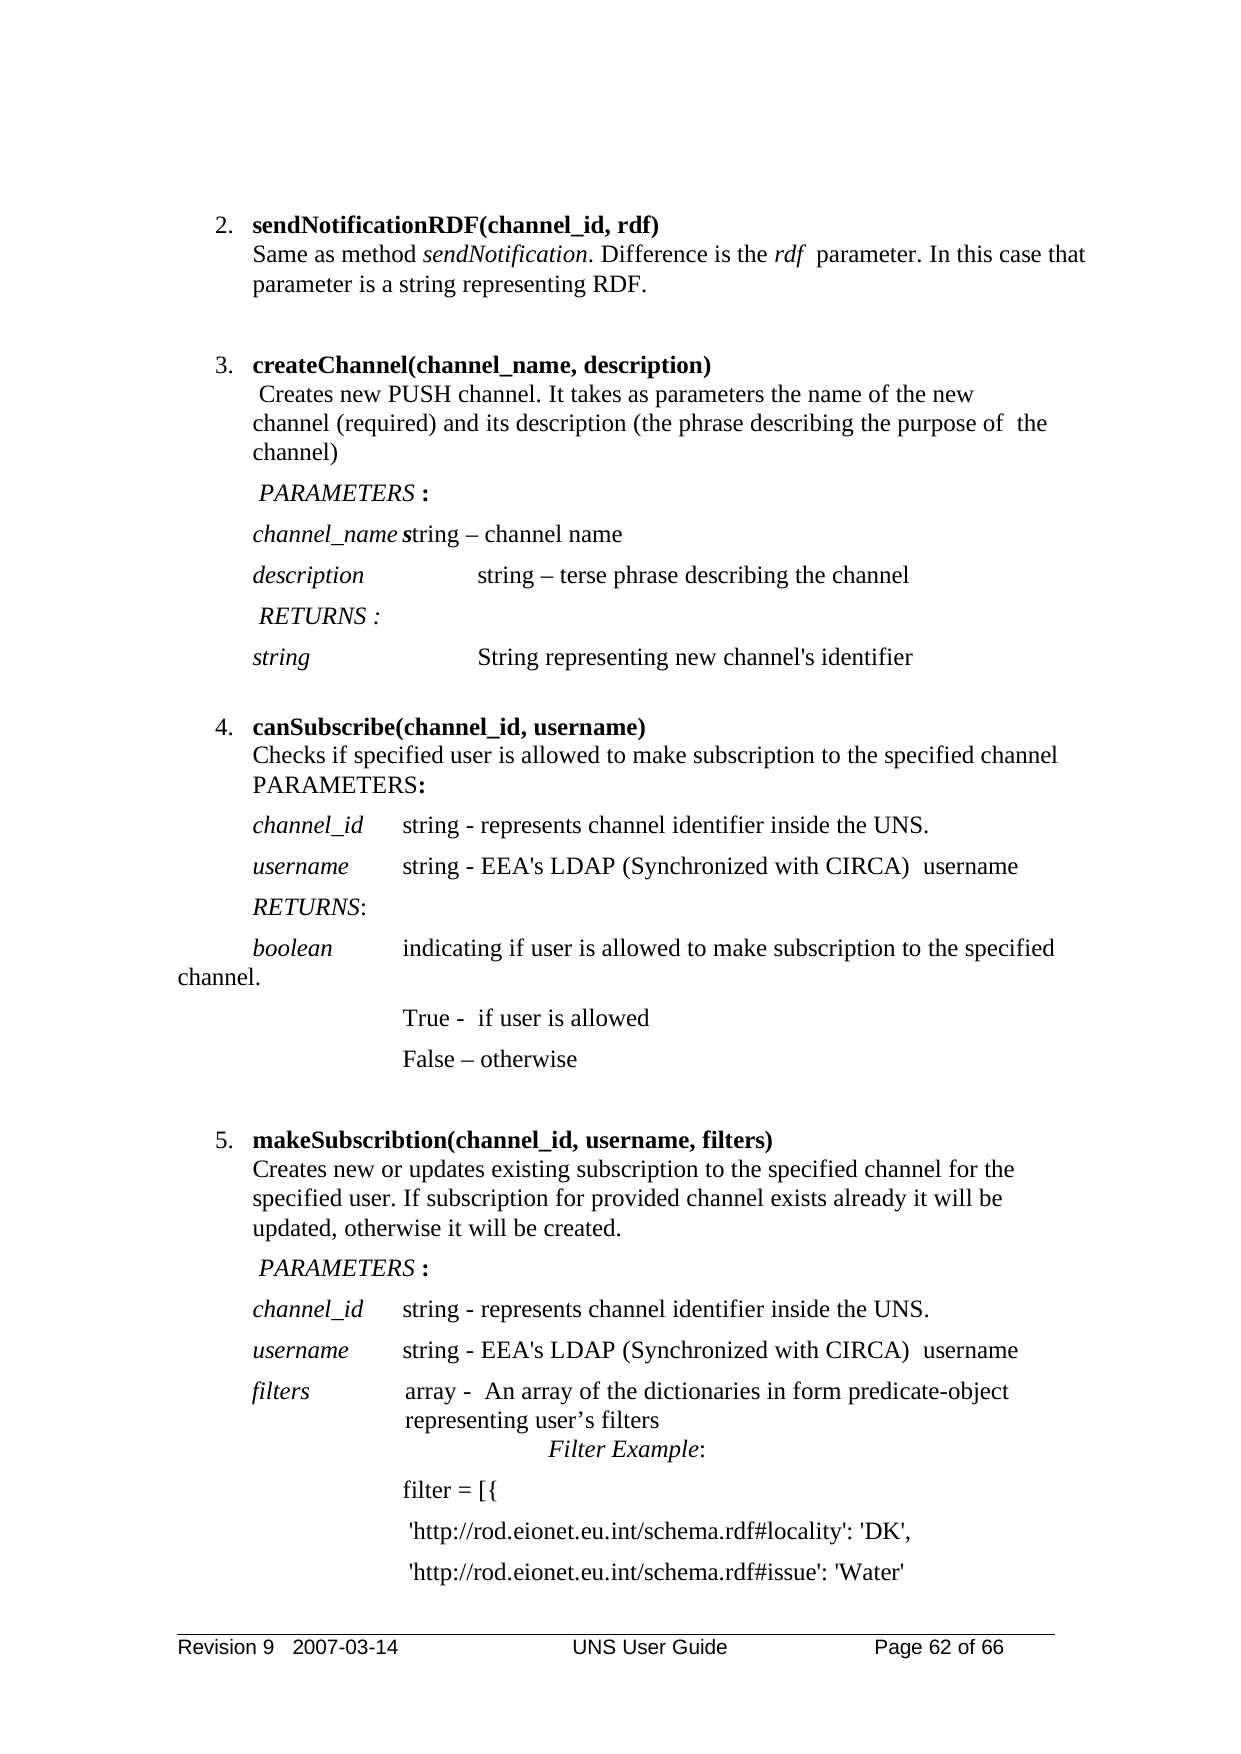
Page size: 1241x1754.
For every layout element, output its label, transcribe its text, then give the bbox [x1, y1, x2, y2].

text channel_id string - represents channel identifier inside the UNS. [177, 1294, 1092, 1323]
text 'http://rod.eionet.eu.int/schema.rdf#issue': 'Water' [177, 1556, 1092, 1585]
text boolean indicating if user is allowed to make subscription to the specified channel. [177, 933, 1092, 991]
text False – otherwise [177, 1043, 1092, 1073]
text PARAMETERS : [177, 478, 1092, 507]
text username string - EEA's LDAP (Synchronized with CIRCA) username [177, 851, 1092, 880]
text channel_name string – channel name [177, 519, 1092, 548]
list createChannel(channel_name, description) Creates new PUSH channel. It takes as parameters the name of the new channel (required) and its description (the phrase describing the purpose of the channel) [215, 350, 1092, 466]
text RETURNS : [177, 601, 1092, 630]
list sendNotificationRDF(channel_id, rdf) Same as method sendNotification. Difference is the rdf parameter. In this case that parameter is a string representing RDF. [215, 210, 1092, 297]
list makeSubscribtion(channel_id, username, filters) Creates new or updates existing subscription to the specified channel for the specified user. If subscription for provided channel exists already it will be updated, otherwise it will be created. [215, 1125, 1092, 1241]
text string String representing new channel's identifier [177, 641, 1092, 699]
text RETURNS: [177, 892, 1092, 921]
text filters array - An array of the dictionaries in form predicate-object representing user’s filters Filter Example: [177, 1376, 1092, 1463]
text True - if user is allowed [177, 1003, 1092, 1032]
text PARAMETERS : [177, 1253, 1092, 1282]
text filter = [{ [177, 1475, 1092, 1504]
text channel_id string - represents channel identifier inside the UNS. [177, 810, 1092, 839]
text description string – terse phrase describing the channel [177, 560, 1092, 589]
text username string - EEA's LDAP (Synchronized with CIRCA) username [177, 1335, 1092, 1364]
list canSubscribe(channel_id, username) Checks if specified user is allowed to make subscription to the specified channel PARAMETERS: [215, 711, 1092, 798]
text 'http://rod.eionet.eu.int/schema.rdf#locality': 'DK', [177, 1516, 1092, 1544]
